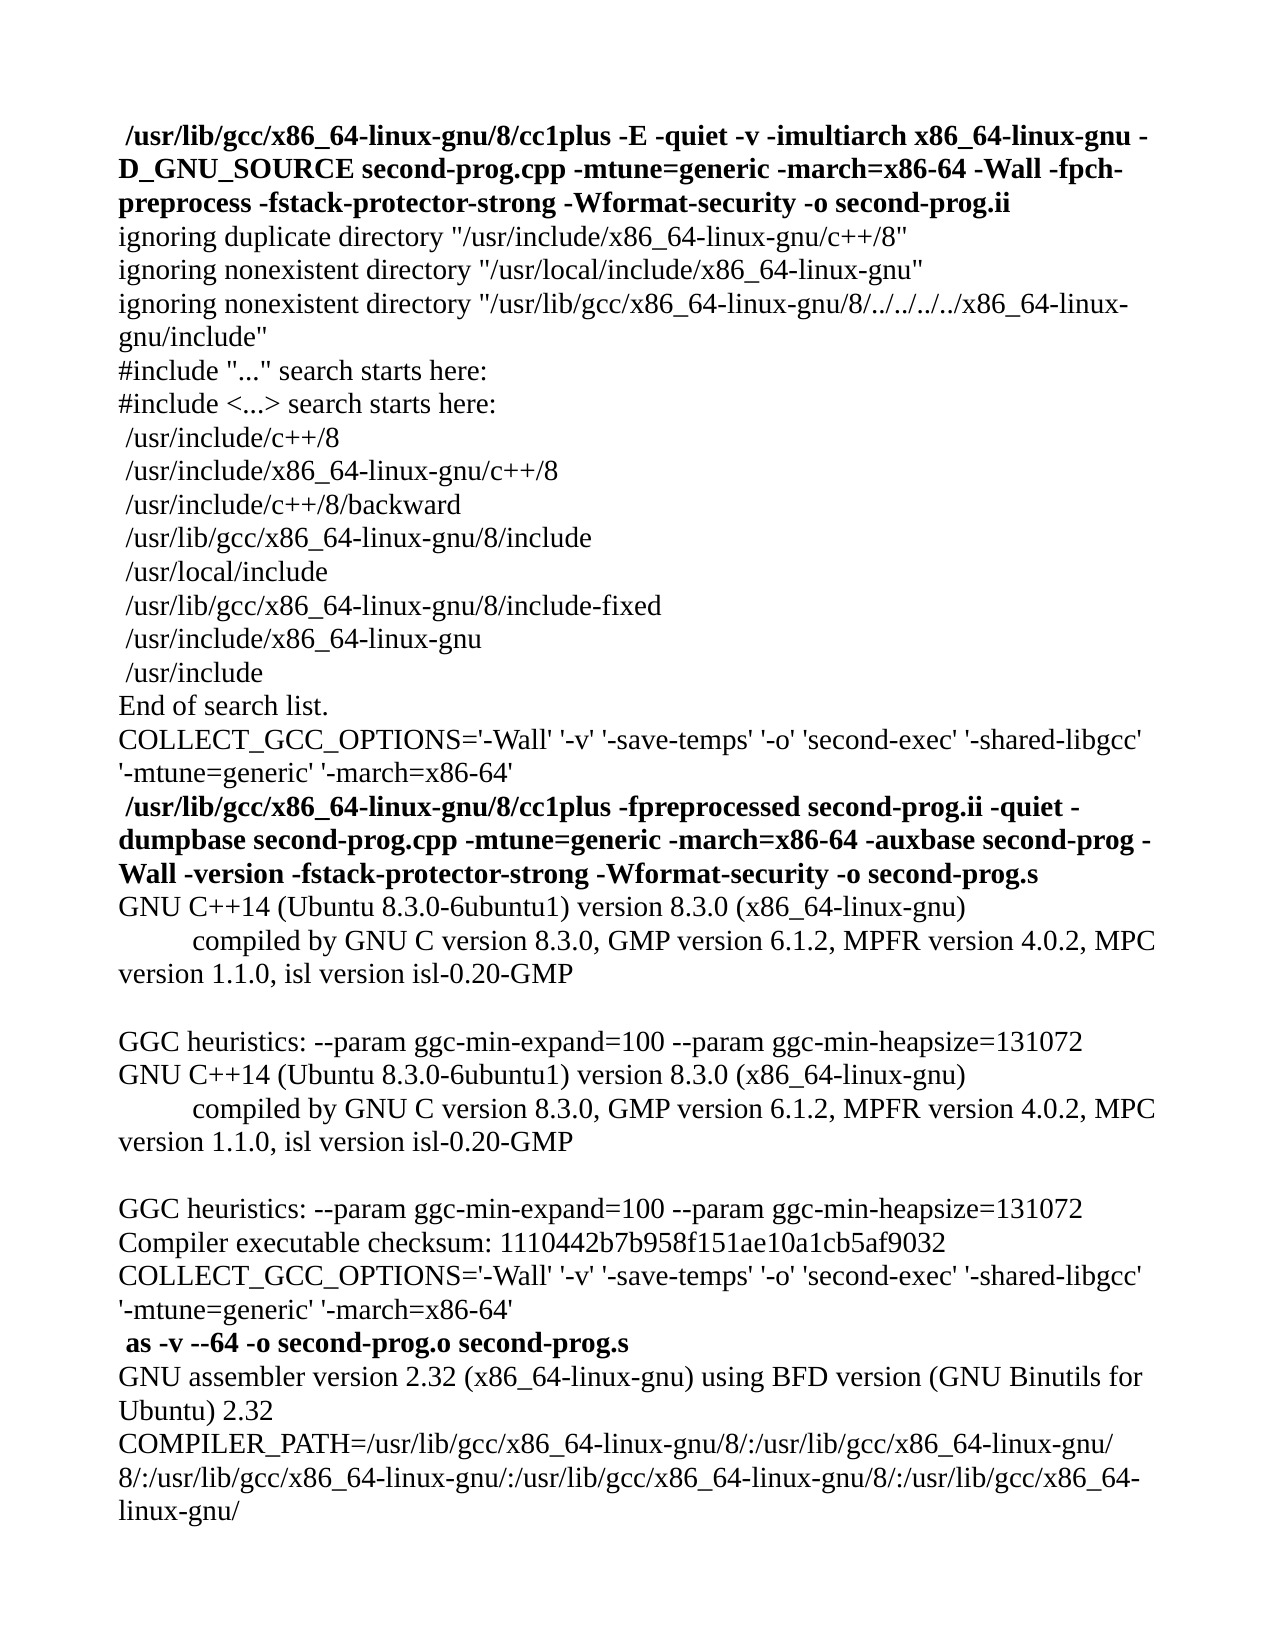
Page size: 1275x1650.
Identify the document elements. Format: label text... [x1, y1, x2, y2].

text GGC heuristics: --param ggc-min-expand=100 --param ggc-min-heapsize=131072 [118, 1024, 1157, 1057]
text compiled by GNU C version 8.3.0, GMP version 6.1.2, MPFR version 4.0.2, MPC version 1.1.0, isl version isl-0.20-GMP [118, 1091, 1157, 1158]
text Compiler executable checksum: 1110442b7b958f151ae10a1cb5af9032 [118, 1225, 1157, 1258]
text /usr/include/x86_64-linux-gnu/c++/8 [118, 453, 1157, 487]
text GNU C++14 (Ubuntu 8.3.0-6ubuntu1) version 8.3.0 (x86_64-linux-gnu) [118, 1057, 1157, 1091]
text GNU C++14 (Ubuntu 8.3.0-6ubuntu1) version 8.3.0 (x86_64-linux-gnu) [118, 889, 1157, 923]
text /usr/lib/gcc/x86_64-linux-gnu/8/cc1plus -fpreprocessed second-prog.ii -quiet -dumpbase second-prog.cpp -mtune=generic -march=x86-64 -auxbase second-prog -Wall -version -fstack-protector-strong -Wformat-security -o second-prog.s [118, 789, 1157, 889]
text #include <...> search starts here: [118, 386, 1157, 420]
text ignoring duplicate directory "/usr/include/x86_64-linux-gnu/c++/8" [118, 219, 1157, 252]
text End of search list. [118, 688, 1157, 722]
text /usr/include [118, 655, 1157, 688]
text as -v --64 -o second-prog.o second-prog.s [118, 1326, 1157, 1359]
text GNU assembler version 2.32 (x86_64-linux-gnu) using BFD version (GNU Binutils for Ubuntu) 2.32 [118, 1359, 1157, 1426]
text COLLECT_GCC_OPTIONS='-Wall' '-v' '-save-temps' '-o' 'second-exec' '-shared-libgcc' '-mtune=generic' '-march=x86-64' [118, 1258, 1157, 1326]
text #include "..." search starts here: [118, 353, 1157, 386]
text /usr/include/c++/8/backward [118, 487, 1157, 521]
text /usr/lib/gcc/x86_64-linux-gnu/8/cc1plus -E -quiet -v -imultiarch x86_64-linux-gnu -D_GNU_SOURCE second-prog.cpp -mtune=generic -march=x86-64 -Wall -fpch-preprocess -fstack-protector-strong -Wformat-security -o second-prog.ii [118, 118, 1157, 219]
text /usr/lib/gcc/x86_64-linux-gnu/8/include [118, 521, 1157, 554]
text COMPILER_PATH=/usr/lib/gcc/x86_64-linux-gnu/8/:/usr/lib/gcc/x86_64-linux-gnu/8/:/usr/lib/gcc/x86_64-linux-gnu/:/usr/lib/gcc/x86_64-linux-gnu/8/:/usr/lib/gcc/x86_64-linux-gnu/ [118, 1426, 1157, 1527]
text /usr/lib/gcc/x86_64-linux-gnu/8/include-fixed [118, 588, 1157, 621]
text ignoring nonexistent directory "/usr/local/include/x86_64-linux-gnu" [118, 252, 1157, 286]
text /usr/include/c++/8 [118, 420, 1157, 453]
text /usr/include/x86_64-linux-gnu [118, 621, 1157, 655]
text /usr/local/include [118, 554, 1157, 588]
text ignoring nonexistent directory "/usr/lib/gcc/x86_64-linux-gnu/8/../../../../x86_64-linux-gnu/include" [118, 286, 1157, 353]
text GGC heuristics: --param ggc-min-expand=100 --param ggc-min-heapsize=131072 [118, 1191, 1157, 1225]
text COLLECT_GCC_OPTIONS='-Wall' '-v' '-save-temps' '-o' 'second-exec' '-shared-libgcc' '-mtune=generic' '-march=x86-64' [118, 722, 1157, 789]
text compiled by GNU C version 8.3.0, GMP version 6.1.2, MPFR version 4.0.2, MPC version 1.1.0, isl version isl-0.20-GMP [118, 923, 1157, 990]
